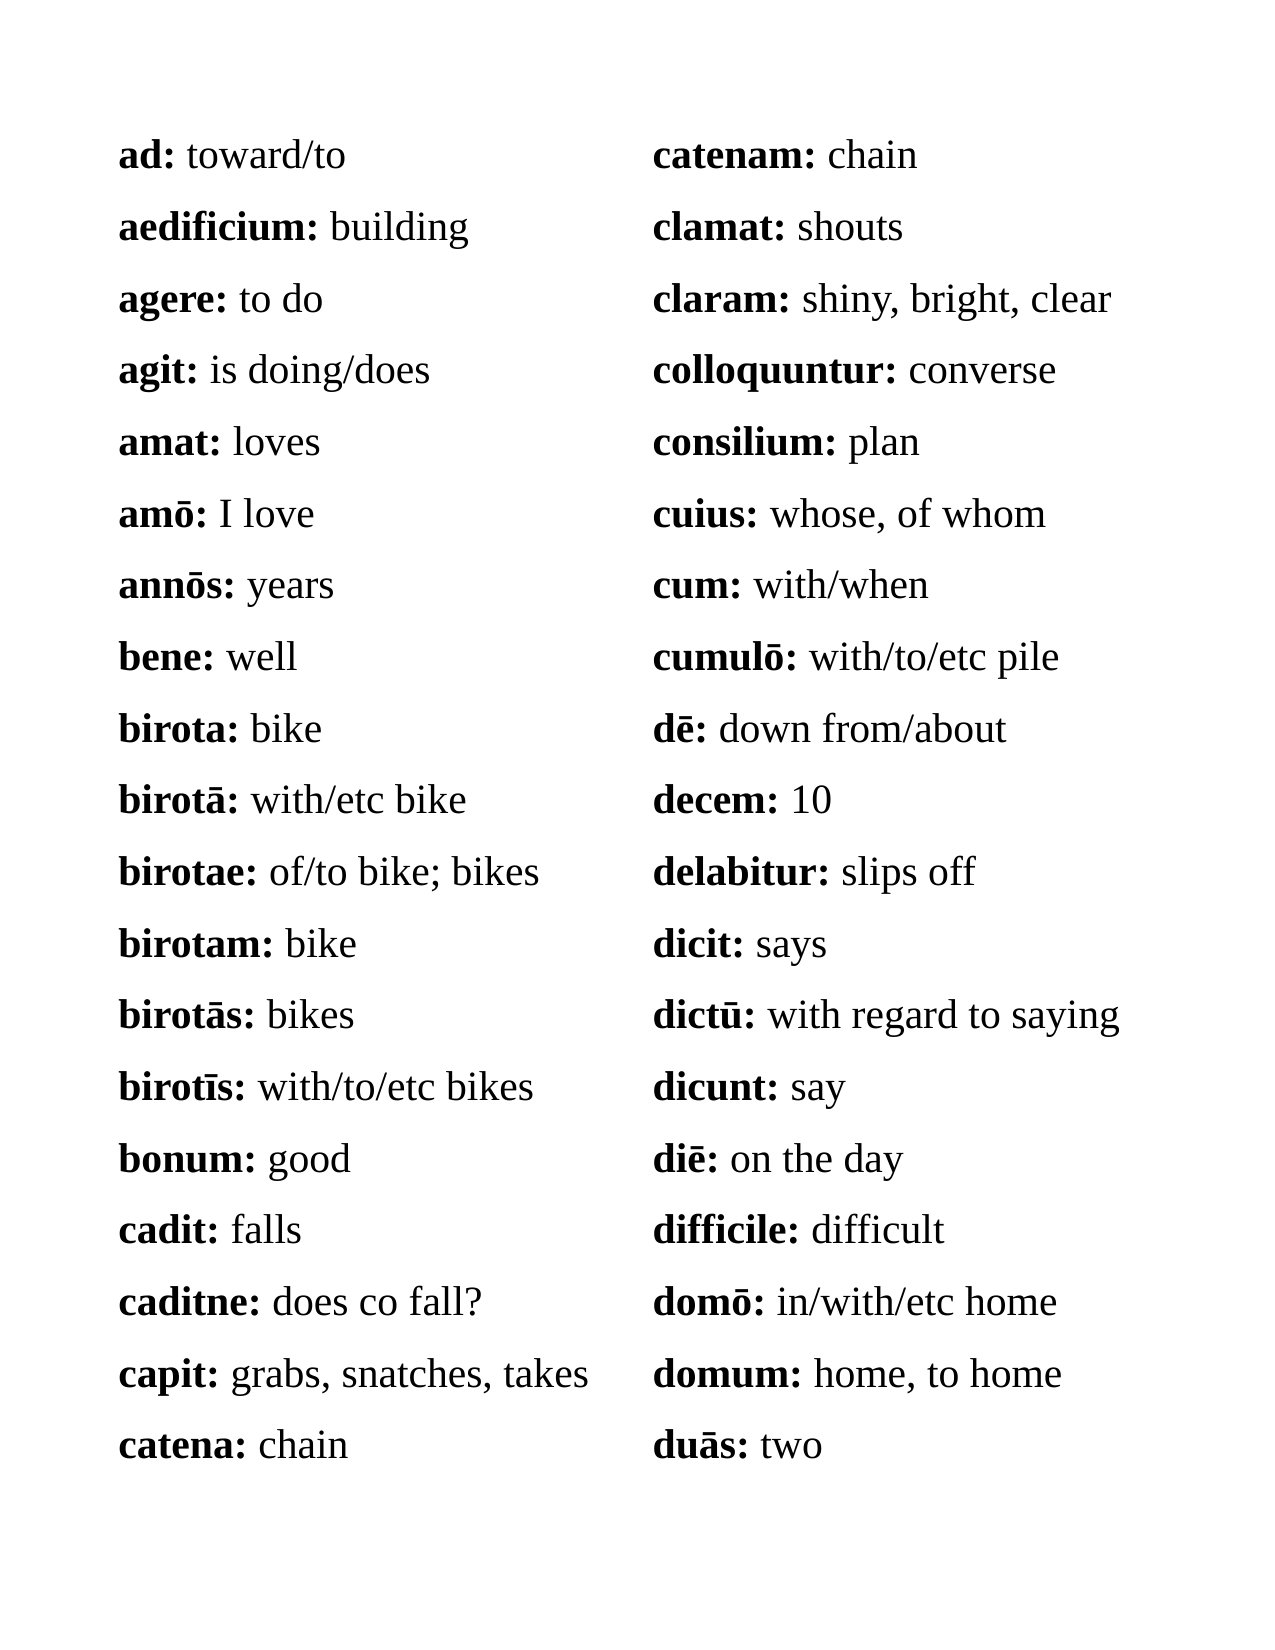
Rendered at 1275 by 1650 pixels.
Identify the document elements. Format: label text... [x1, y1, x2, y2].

text cum: with/when [652, 560, 1157, 608]
text birotīs: with/to/etc bikes [118, 1062, 622, 1109]
text dicunt: say [652, 1062, 1157, 1109]
text birotam: bike [118, 918, 622, 966]
text agit: is doing/does [118, 345, 622, 393]
text difficile: difficult [652, 1205, 1157, 1253]
text bonum: good [118, 1133, 622, 1181]
text dicit: says [652, 918, 1157, 966]
text capit: grabs, snatches, takes [118, 1348, 622, 1396]
text colloquuntur: converse [652, 345, 1157, 393]
text catena: chain [118, 1420, 622, 1468]
text birotās: bikes [118, 990, 622, 1038]
text delabitur: slips off [652, 847, 1157, 894]
text domum: home, to home [652, 1348, 1157, 1396]
text clamat: shouts [652, 202, 1157, 249]
text bene: well [118, 632, 622, 679]
text duās: two [652, 1420, 1157, 1468]
text aedificium: building [118, 202, 622, 249]
text amat: loves [118, 417, 622, 464]
text claram: shiny, bright, clear [652, 273, 1157, 321]
text diē: on the day [652, 1133, 1157, 1181]
text agere: to do [118, 273, 622, 321]
text cadit: falls [118, 1205, 622, 1253]
text cumulō: with/to/etc pile [652, 632, 1157, 679]
text ad: toward/to [118, 130, 622, 178]
text birotae: of/to bike; bikes [118, 847, 622, 894]
text consilium: plan [652, 417, 1157, 464]
text dē: down from/about [652, 703, 1157, 751]
text decem: 10 [652, 775, 1157, 823]
text dictū: with regard to saying [652, 990, 1157, 1038]
text amō: I love [118, 488, 622, 536]
text caditne: does co fall? [118, 1277, 622, 1324]
text catenam: chain [652, 130, 1157, 178]
text annōs: years [118, 560, 622, 608]
text birota: bike [118, 703, 622, 751]
text domō: in/with/etc home [652, 1277, 1157, 1324]
text cuius: whose, of whom [652, 488, 1157, 536]
text birotā: with/etc bike [118, 775, 622, 823]
